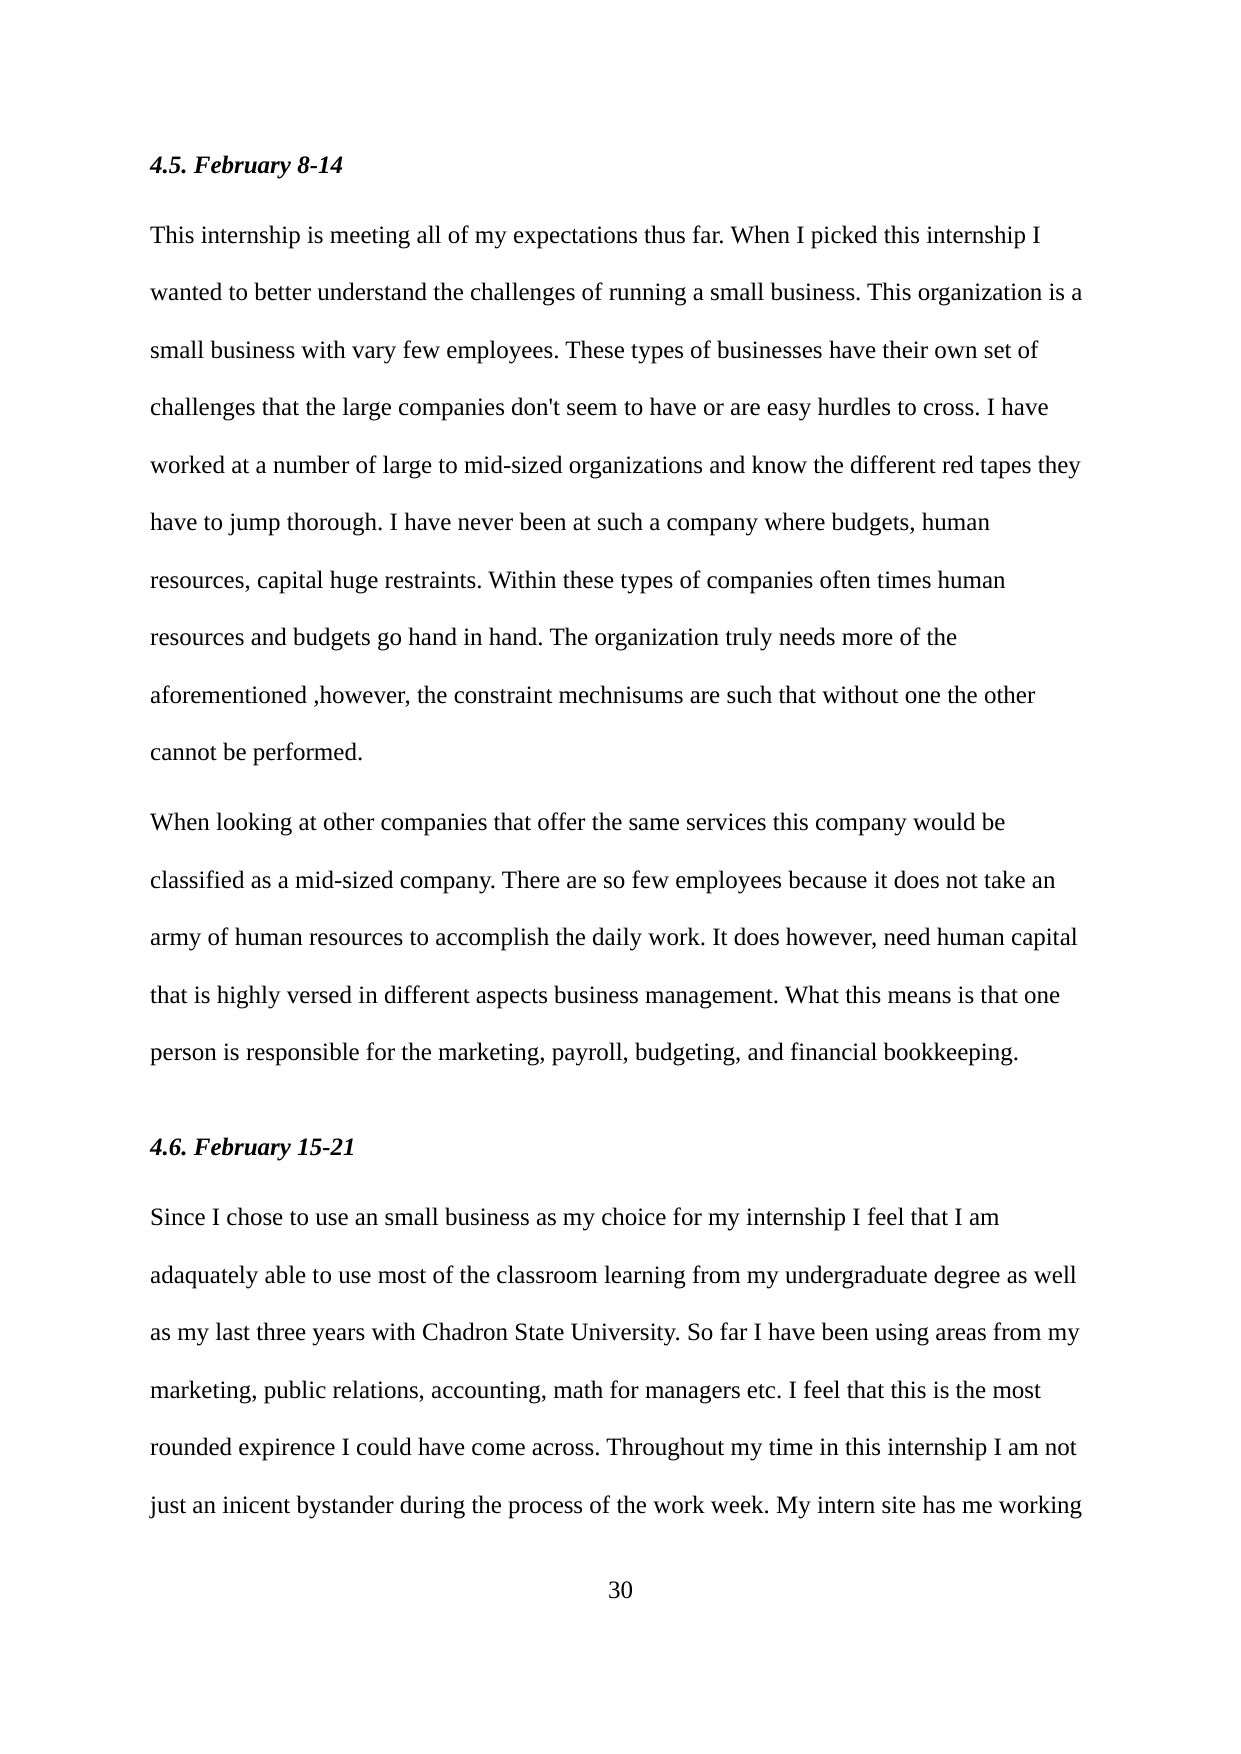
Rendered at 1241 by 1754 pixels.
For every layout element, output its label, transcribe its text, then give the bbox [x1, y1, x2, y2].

subtitle February 15-21 [150, 1132, 1091, 1161]
subtitle February 8-14 [150, 150, 1091, 179]
text When looking at other companies that offer the same services this company would be classified as a mid-sized company. There are so few employees because it does not take an army of human resources to accomplish the daily work. It does however, need human capital that is highly versed in different aspects business management. What this means is that one person is responsible for the marketing, payroll, budgeting, and financial bookkeeping. [150, 807, 1091, 1066]
text Since I chose to use an small business as my choice for my internship I feel that I am adaquately able to use most of the classroom learning from my undergraduate degree as well as my last three years with Chadron State University. So far I have been using areas from my marketing, public relations, accounting, math for managers etc. I feel that this is the most rounded expirence I could have come across. Throughout my time in this internship I am not just an inicent bystander during the process of the work week. My intern site has me working [150, 1202, 1091, 1519]
text This internship is meeting all of my expectations thus far. When I picked this internship I wanted to better understand the challenges of running a small business. This organization is a small business with vary few employees. These types of businesses have their own set of challenges that the large companies don't seem to have or are easy hurdles to cross. I have worked at a number of large to mid-sized organizations and know the different red tapes they have to jump thorough. I have never been at such a company where budgets, human resources, capital huge restraints. Within these types of companies often times human resources and budgets go hand in hand. The organization truly needs more of the aforementioned ,however, the constraint mechnisums are such that without one the other cannot be performed. [150, 220, 1091, 766]
